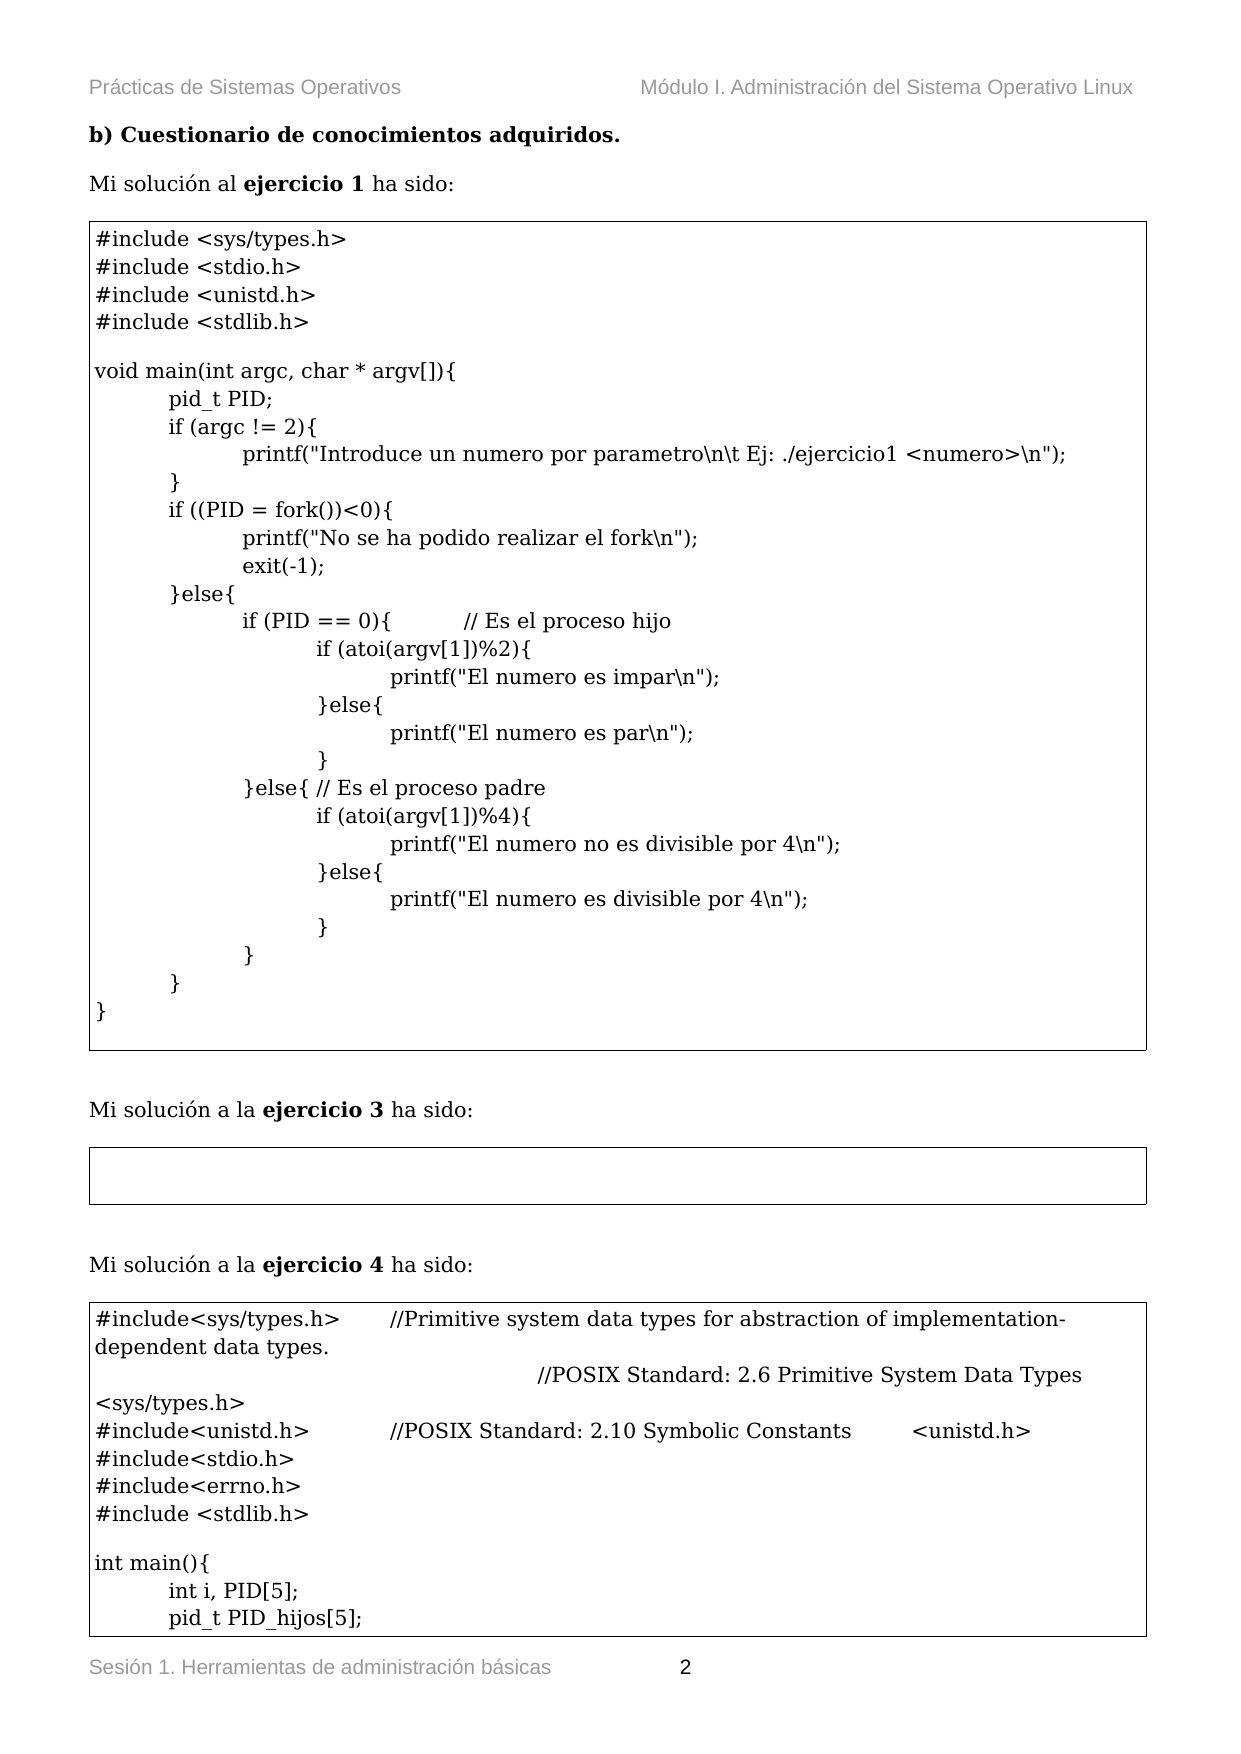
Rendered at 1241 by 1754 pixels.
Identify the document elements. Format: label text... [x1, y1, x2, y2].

text b) Cuestionario de conocimientos adquiridos. [89, 123, 1146, 148]
table_header [90, 1148, 1146, 1204]
table_header #include <sys/types.h> #include <stdio.h> #include <unistd.h> #include <stdlib.h> void main(int argc, char * argv[]){ pid_t PID; if (argc != 2){ printf("Introduce un numero por parametro\n\t Ej: ./ejercicio1 <numero>\n"); } if ((PID = fork())<0){ printf("No se ha podido realizar el fork\n"); exit(-1); }else{ if (PID == 0){ // Es el proceso hijo if (atoi(argv[1])%2){ printf("El numero es impar\n"); }else{ printf("El numero es par\n"); } }else{ // Es el proceso padre if (atoi(argv[1])%4){ printf("El numero no es divisible por 4\n"); }else{ printf("El numero es divisible por 4\n"); } } } } [90, 222, 1146, 1049]
table_header #include<sys/types.h> //Primitive system data types for abstraction of implementation-dependent data types. //POSIX Standard: 2.6 Primitive System Data Types <sys/types.h> #include<unistd.h> //POSIX Standard: 2.10 Symbolic Constants <unistd.h> #include<stdio.h> #include<errno.h> #include <stdlib.h> int main(){ int i, PID[5]; pid_t PID_hijos[5]; [90, 1303, 1146, 1636]
text Mi solución a la ejercicio 4 ha sido: [89, 1253, 1146, 1277]
text Mi solución al ejercicio 1 ha sido: [89, 172, 1146, 197]
text Mi solución a la ejercicio 3 ha sido: [89, 1098, 1146, 1123]
